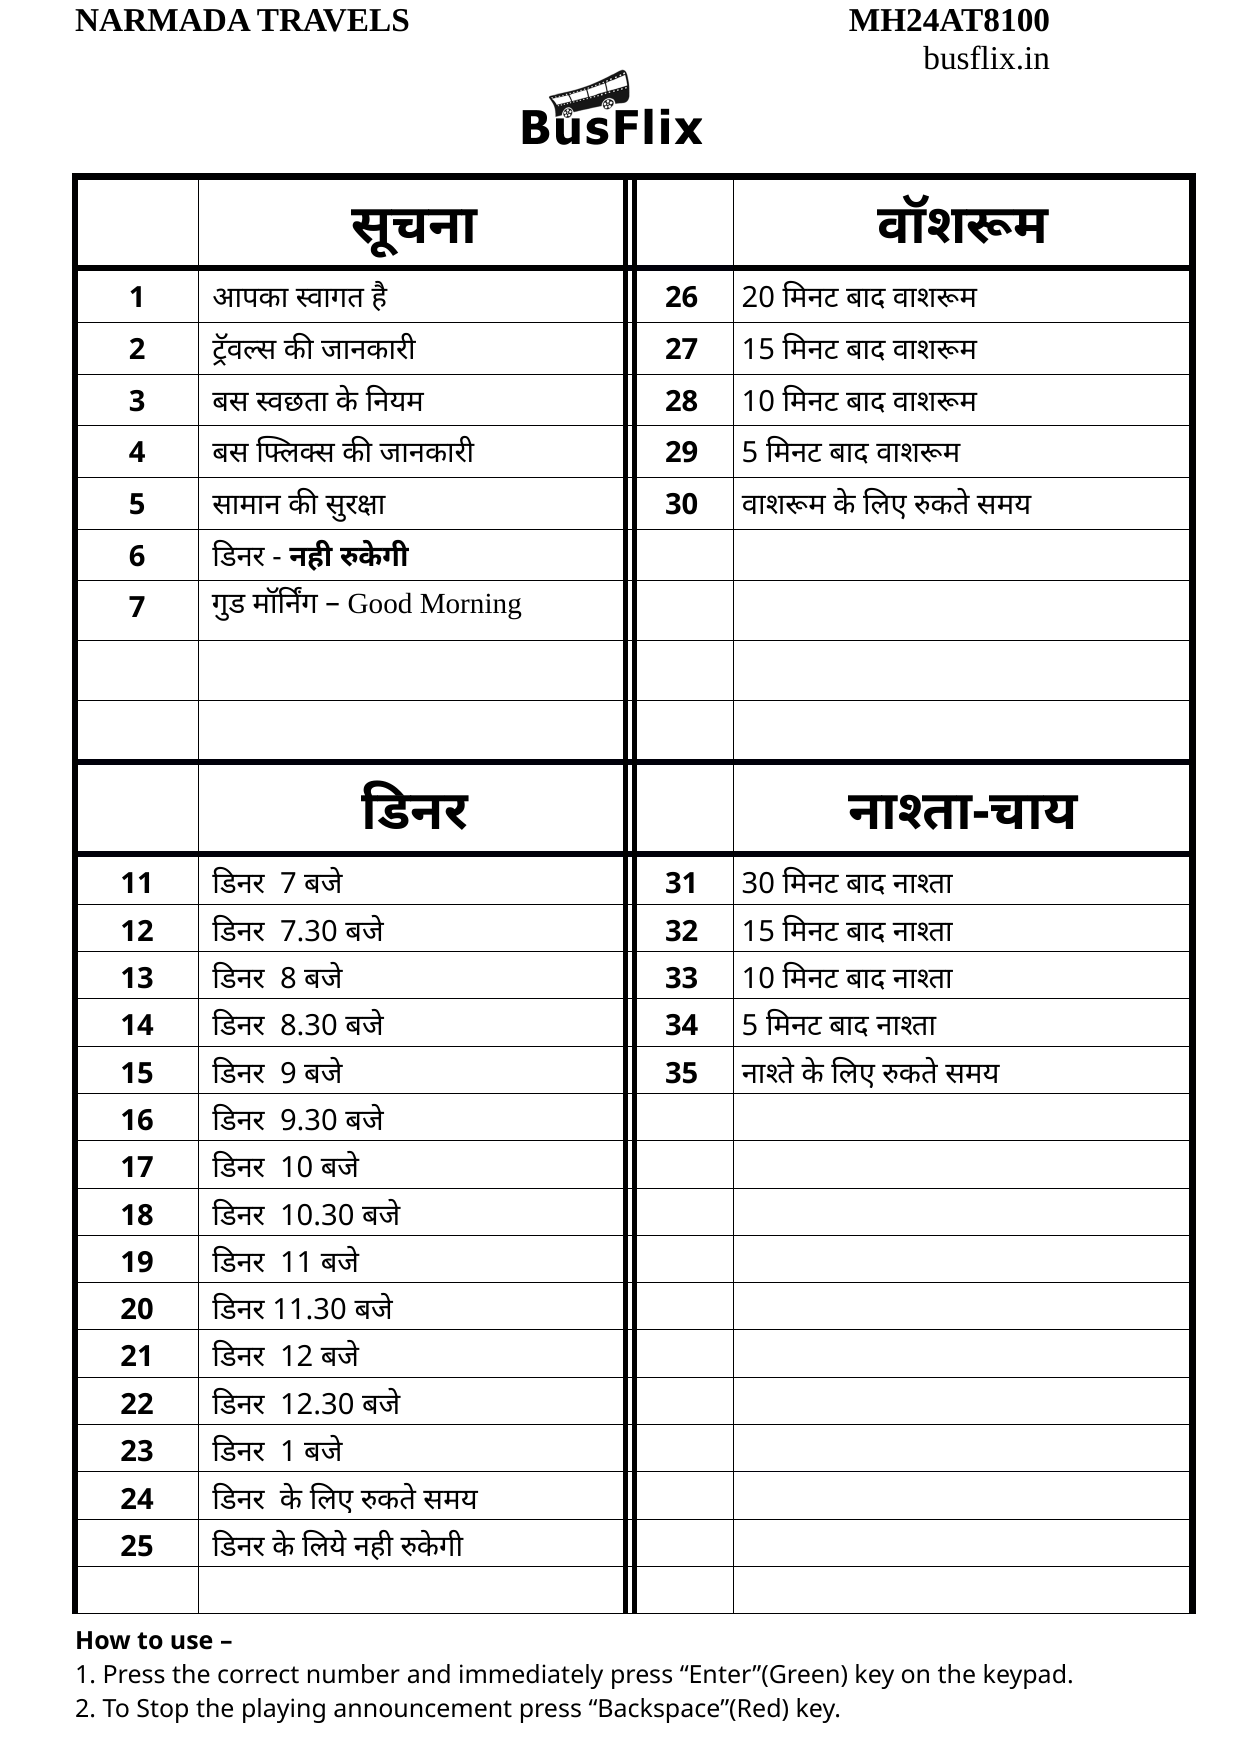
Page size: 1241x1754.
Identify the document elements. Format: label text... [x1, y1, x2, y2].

table_cell [637, 765, 733, 851]
table_cell 7 [78, 581, 198, 640]
table_cell डिनर 11 बजे [199, 1236, 623, 1282]
table_cell [734, 701, 1189, 759]
table_cell 23 [78, 1425, 198, 1471]
table_cell [734, 1520, 1189, 1566]
table_cell [734, 1094, 1189, 1140]
table_cell [734, 1378, 1189, 1424]
table_cell 22 [78, 1378, 198, 1424]
table_cell [637, 1236, 733, 1282]
table_cell [734, 1283, 1189, 1329]
table_cell 17 [78, 1141, 198, 1187]
table_cell 12 [78, 905, 198, 951]
table_cell [637, 1378, 733, 1424]
table_cell 24 [78, 1472, 198, 1518]
table_cell 21 [78, 1330, 198, 1377]
table_header [78, 180, 198, 265]
table_cell ट्रॅवल्स की जानकारी [199, 323, 623, 374]
table_cell डिनर 12.30 बजे [199, 1378, 623, 1424]
table_cell 1 [78, 271, 198, 322]
table_cell 4 [78, 426, 198, 477]
table_cell 35 [637, 1047, 733, 1093]
table_cell 31 [637, 857, 733, 904]
table_cell [637, 581, 733, 640]
table_header वॉशरूम [734, 180, 1189, 265]
table_cell बस फ्लिक्स की जानकारी [199, 426, 623, 477]
table_cell 30 मिनट बाद नाश्ता [734, 857, 1189, 904]
table_cell 27 [637, 323, 733, 374]
table_cell 32 [637, 905, 733, 951]
table_cell [637, 1141, 733, 1187]
table_cell 11 [78, 857, 198, 904]
table_cell [637, 1472, 733, 1518]
table_cell 2 [78, 323, 198, 374]
table_cell 26 [637, 271, 733, 322]
table_cell डिनर 12 बजे [199, 1330, 623, 1377]
table_cell [637, 1425, 733, 1471]
table_cell डिनर 8 बजे [199, 952, 623, 998]
table_cell 25 [78, 1520, 198, 1566]
table_cell नाश्ता-चाय [734, 765, 1189, 851]
table_cell डिनर 11.30 बजे [199, 1283, 623, 1329]
table_cell [78, 641, 198, 699]
table_cell [199, 1567, 623, 1613]
table_cell 5 [78, 478, 198, 529]
table_cell 28 [637, 375, 733, 425]
table_cell [199, 641, 623, 699]
table_cell 5 मिनट बाद वाशरूम [734, 426, 1189, 477]
table_cell 10 मिनट बाद नाश्ता [734, 952, 1189, 998]
table_cell 20 [78, 1283, 198, 1329]
table_header सूचना [199, 180, 623, 265]
table_cell 18 [78, 1189, 198, 1235]
table_cell [637, 641, 733, 699]
table_cell डिनर 9 बजे [199, 1047, 623, 1093]
table_cell [637, 701, 733, 759]
table_cell [637, 1189, 733, 1235]
table_cell डिनर - नही रुकेगी [199, 530, 623, 580]
table_cell [734, 1330, 1189, 1377]
table_cell [734, 1236, 1189, 1282]
table_cell 6 [78, 530, 198, 580]
table_cell [734, 530, 1189, 580]
table_cell डिनर 8.30 बजे [199, 999, 623, 1046]
table_cell डिनर [199, 765, 623, 851]
table_cell [734, 641, 1189, 699]
table_cell 15 मिनट बाद वाशरूम [734, 323, 1189, 374]
table_cell 19 [78, 1236, 198, 1282]
table_cell वाशरूम के लिए रुकते समय [734, 478, 1189, 529]
table_cell [734, 1189, 1189, 1235]
table_cell 16 [78, 1094, 198, 1140]
table_cell 29 [637, 426, 733, 477]
table_cell [78, 765, 198, 851]
table_cell गुड मॉर्निंग – Good Morning [199, 581, 623, 640]
table_cell डिनर के लिए रुकते समय [199, 1472, 623, 1518]
table_cell 10 मिनट बाद वाशरूम [734, 375, 1189, 425]
table_cell डिनर के लिये नही रुकेगी [199, 1520, 623, 1566]
table_cell [637, 1094, 733, 1140]
table_cell [199, 701, 623, 759]
table_cell [637, 530, 733, 580]
table_cell 30 [637, 478, 733, 529]
table_cell 14 [78, 999, 198, 1046]
table_cell [637, 1567, 733, 1613]
table_cell 5 मिनट बाद नाश्ता [734, 999, 1189, 1046]
table_cell [78, 701, 198, 759]
table_cell [637, 1520, 733, 1566]
table_cell [734, 1567, 1189, 1613]
table_cell आपका स्वागत है [199, 271, 623, 322]
table_cell 3 [78, 375, 198, 425]
table_cell 34 [637, 999, 733, 1046]
table_cell 13 [78, 952, 198, 998]
table_cell 20 मिनट बाद वाशरूम [734, 271, 1189, 322]
table_cell डिनर 10.30 बजे [199, 1189, 623, 1235]
table_cell डिनर 9.30 बजे [199, 1094, 623, 1140]
table_cell डिनर 1 बजे [199, 1425, 623, 1471]
table_cell बस स्वछता के नियम [199, 375, 623, 425]
table_cell [734, 1141, 1189, 1187]
table_cell 33 [637, 952, 733, 998]
picture [522, 69, 703, 145]
table_cell [637, 1330, 733, 1377]
table_cell सामान की सुरक्षा [199, 478, 623, 529]
table_cell [734, 1425, 1189, 1471]
table_cell डिनर 10 बजे [199, 1141, 623, 1187]
table_cell डिनर 7.30 बजे [199, 905, 623, 951]
table_header [637, 180, 733, 265]
table_cell 15 [78, 1047, 198, 1093]
table_cell [734, 581, 1189, 640]
table_cell [78, 1567, 198, 1613]
table_cell डिनर 7 बजे [199, 857, 623, 904]
table_cell नाश्ते के लिए रुकते समय [734, 1047, 1189, 1093]
table_cell [734, 1472, 1189, 1518]
table_cell 15 मिनट बाद नाश्ता [734, 905, 1189, 951]
table_cell [637, 1283, 733, 1329]
